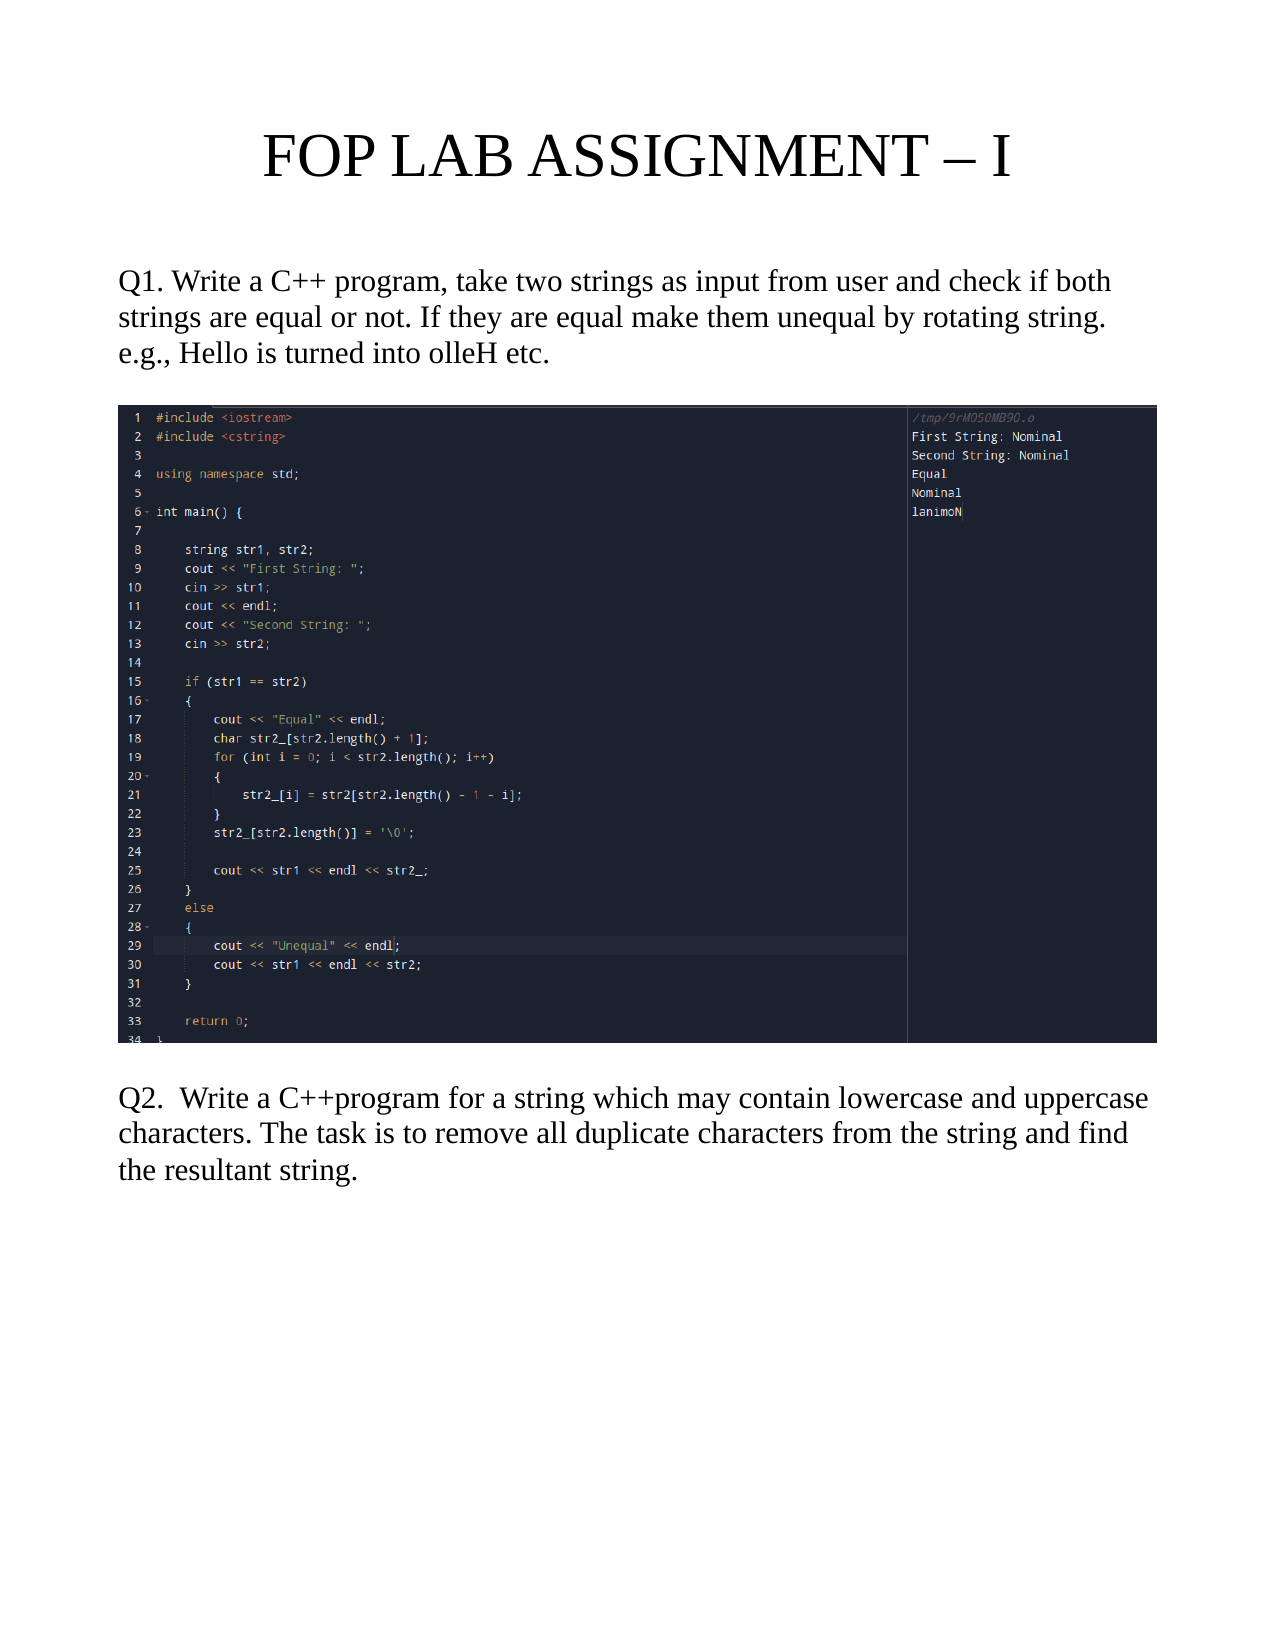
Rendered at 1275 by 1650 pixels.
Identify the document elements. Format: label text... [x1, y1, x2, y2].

text the resultant string. [118, 1151, 1157, 1187]
picture [118, 405, 1157, 1043]
text FOP LAB ASSIGNMENT – I [118, 118, 1157, 190]
text Q2. Write a C++program for a string which may contain lowercase and uppercase [118, 1079, 1157, 1115]
text Q1. Write a C++ program, take two strings as input from user and check if both strings are equal or not. If they are equal make them unequal by rotating string. e.g., Hello is turned into olleH etc. [118, 262, 1157, 370]
text characters. The task is to remove all duplicate characters from the string and find [118, 1115, 1157, 1151]
